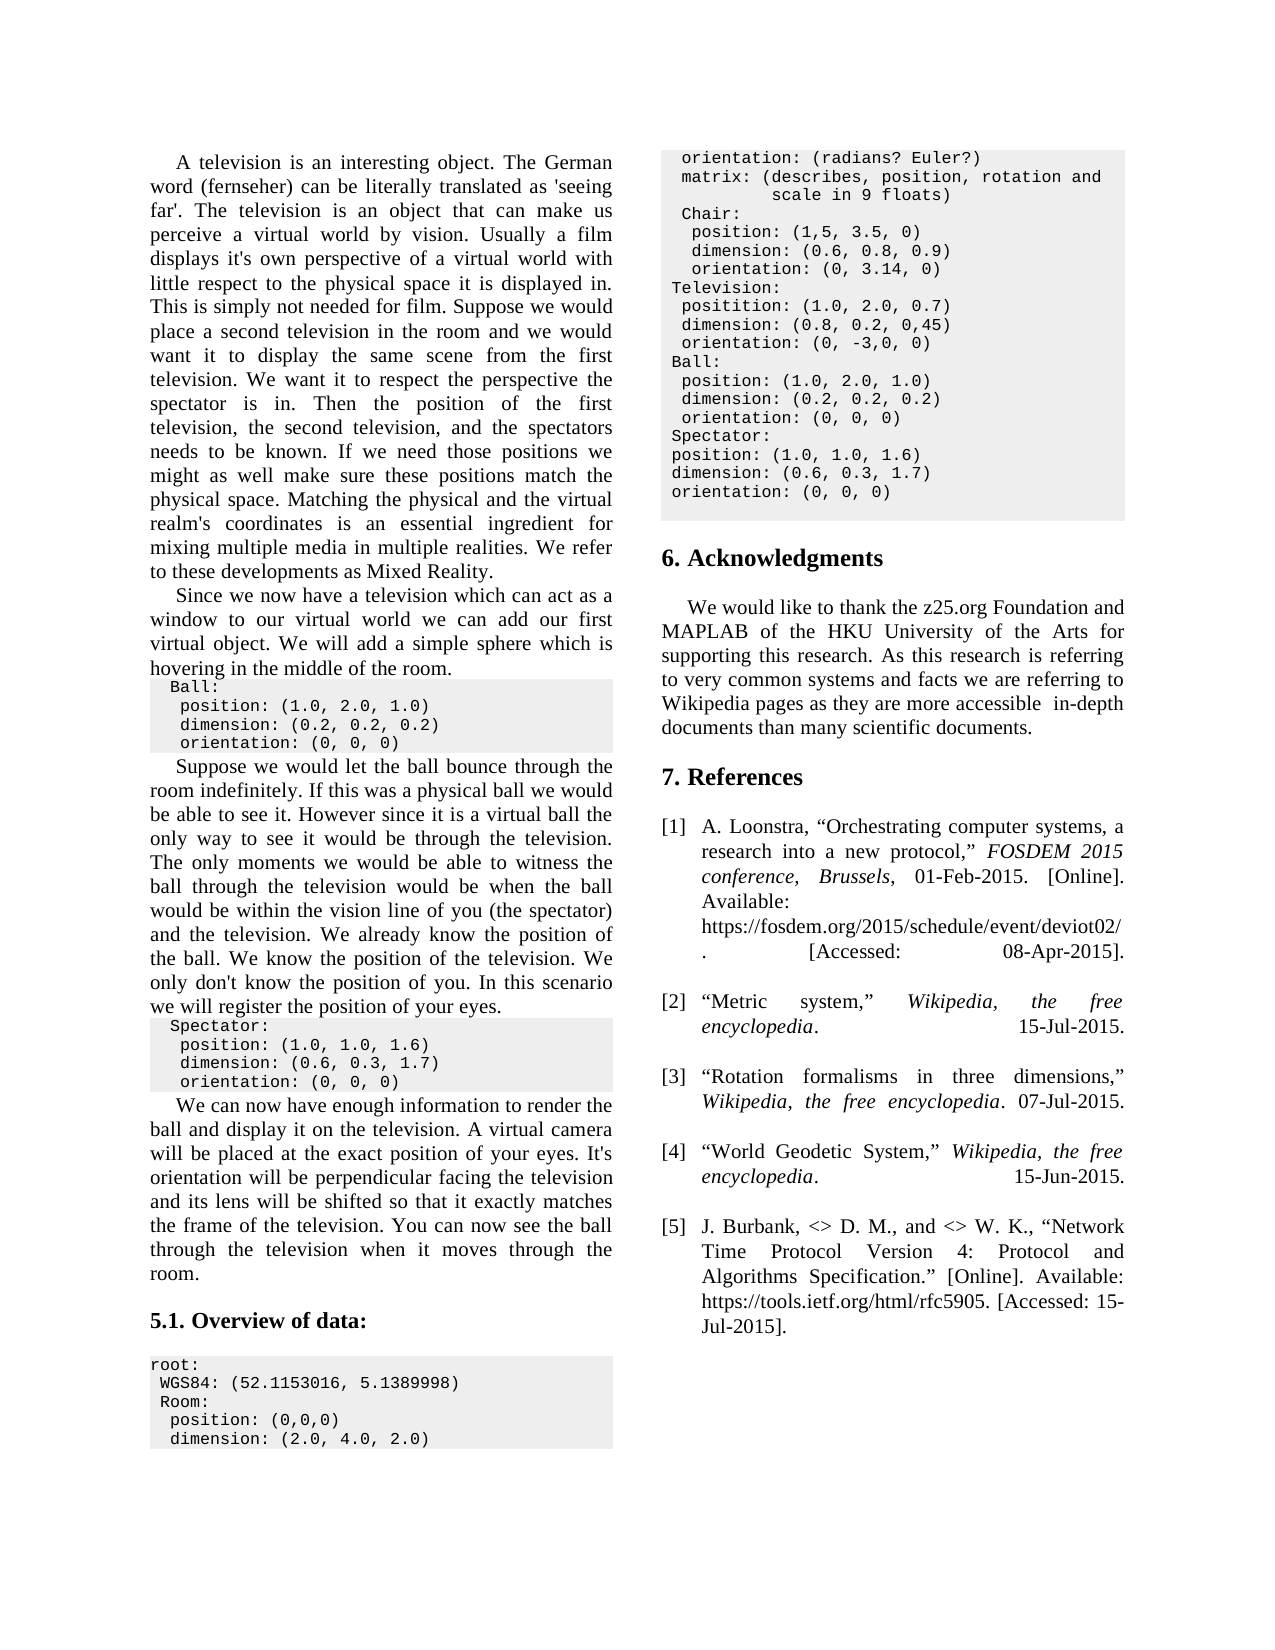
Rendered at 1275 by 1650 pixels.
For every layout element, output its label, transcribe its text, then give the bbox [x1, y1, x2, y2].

text Chair: position: (1,5, 3.5, 0) [661, 206, 1125, 243]
text We would like to thank the z25.org Foundation and MAPLAB of the HKU University of the Arts for supporting this research. As this research is referring to very common systems and facts we are referring to Wikipedia pages as they are more accessible in-depth documents than many scientific documents. [661, 595, 1125, 739]
text dimension: (0.6, 0.8, 0.9) orientation: (0, 3.14, 0) [661, 243, 1125, 280]
text We can now have enough information to render the ball and display it on the television. A virtual camera will be placed at the exact position of your eyes. It's orientation will be perpendicular facing the television and its lens will be shifted so that it exactly matches the frame of the television. You can now see the ball through the television when it moves through the room. [150, 1092, 613, 1285]
text A television is an interesting object. The German word (fernseher) can be literally translated as 'seeing far'. The television is an object that can make us perceive a virtual world by vision. Usually a film displays it's own perspective of a virtual world with little respect to the physical space it is displayed in. This is simply not needed for film. Suppose we would place a second television in the room and we would want it to display the same scene from the first television. We want it to respect the perspective the spectator is in. Then the position of the first television, the second television, and the spectators needs to be known. If we need those positions we might as well make sure these positions match the physical space. Matching the physical and the virtual realm's coordinates is an essential ingredient for mixing multiple media in multiple realities. We refer to these developments as Mixed Reality. [150, 150, 613, 583]
text Suppose we would let the ball bounce through the room indefinitely. If this was a physical ball we would be able to see it. However since it is a virtual ball the only way to see it would be through the television. The only moments we would be able to witness the ball through the television would be when the ball would be within the vision line of you (the spectator) and the television. We already know the position of the ball. We know the position of the television. We only don't know the position of you. In this scenario we will register the position of your eyes. [150, 753, 613, 1018]
text Ball: position: (1.0, 2.0, 1.0) dimension: (0.2, 0.2, 0.2) orientation: (0, 0, 0) [150, 679, 613, 753]
text [5] J. Burbank, <> D. M., and <> W. K., “Network Time Protocol Version 4: Protocol and Algorithms Specification.” [Online]. Available: https://tools.ietf.org/html/rfc5905. [Accessed: 15-Jul-2015]. [661, 1213, 1125, 1363]
text [4] “World Geodetic System,” Wikipedia, the free encyclopedia. 15-Jun-2015. [661, 1138, 1125, 1213]
subtitle Acknowledgments [661, 543, 1125, 572]
subtitle Overview of data: [150, 1307, 613, 1334]
text [3] “Rotation formalisms in three dimensions,” Wikipedia, the free encyclopedia. 07-Jul-2015. [661, 1063, 1125, 1138]
text Since we now have a television which can act as a window to our virtual world we can add our first virtual object. We will add a simple sphere which is hovering in the middle of the room. [150, 583, 613, 679]
text [2] “Metric system,” Wikipedia, the free encyclopedia. 15-Jul-2015. [661, 988, 1125, 1063]
text [1] A. Loonstra, “Orchestrating computer systems, a research into a new protocol,” FOSDEM 2015 conference, Brussels, 01-Feb-2015. [Online]. Available: https://fosdem.org/2015/schedule/event/deviot02/. [Accessed: 08-Apr-2015]. [661, 813, 1125, 988]
text scale in 9 floats) [661, 187, 1125, 206]
subtitle References [661, 762, 1125, 791]
text Ball: position: (1.0, 2.0, 1.0) dimension: (0.2, 0.2, 0.2) orientation: (0, 0, 0) [661, 354, 1125, 428]
text Spectator: position: (1.0, 1.0, 1.6) dimension: (0.6, 0.3, 1.7) orientation: (0, 0, 0) [150, 1018, 613, 1092]
text root: WGS84: (52.1153016, 5.1389998) Room: position: (0,0,0) dimension: (2.0, 4.0, 2.0) [150, 1356, 613, 1449]
text orientation: (radians? Euler?) matrix: (describes, position, rotation and [661, 150, 1125, 187]
text Television: positition: (1.0, 2.0, 0.7) dimension: (0.8, 0.2, 0,45) orientation: (0, -3,0, 0) [661, 280, 1125, 354]
text Spectator: position: (1.0, 1.0, 1.6) dimension: (0.6, 0.3, 1.7) orientation: (0, 0, 0) [661, 428, 1125, 502]
